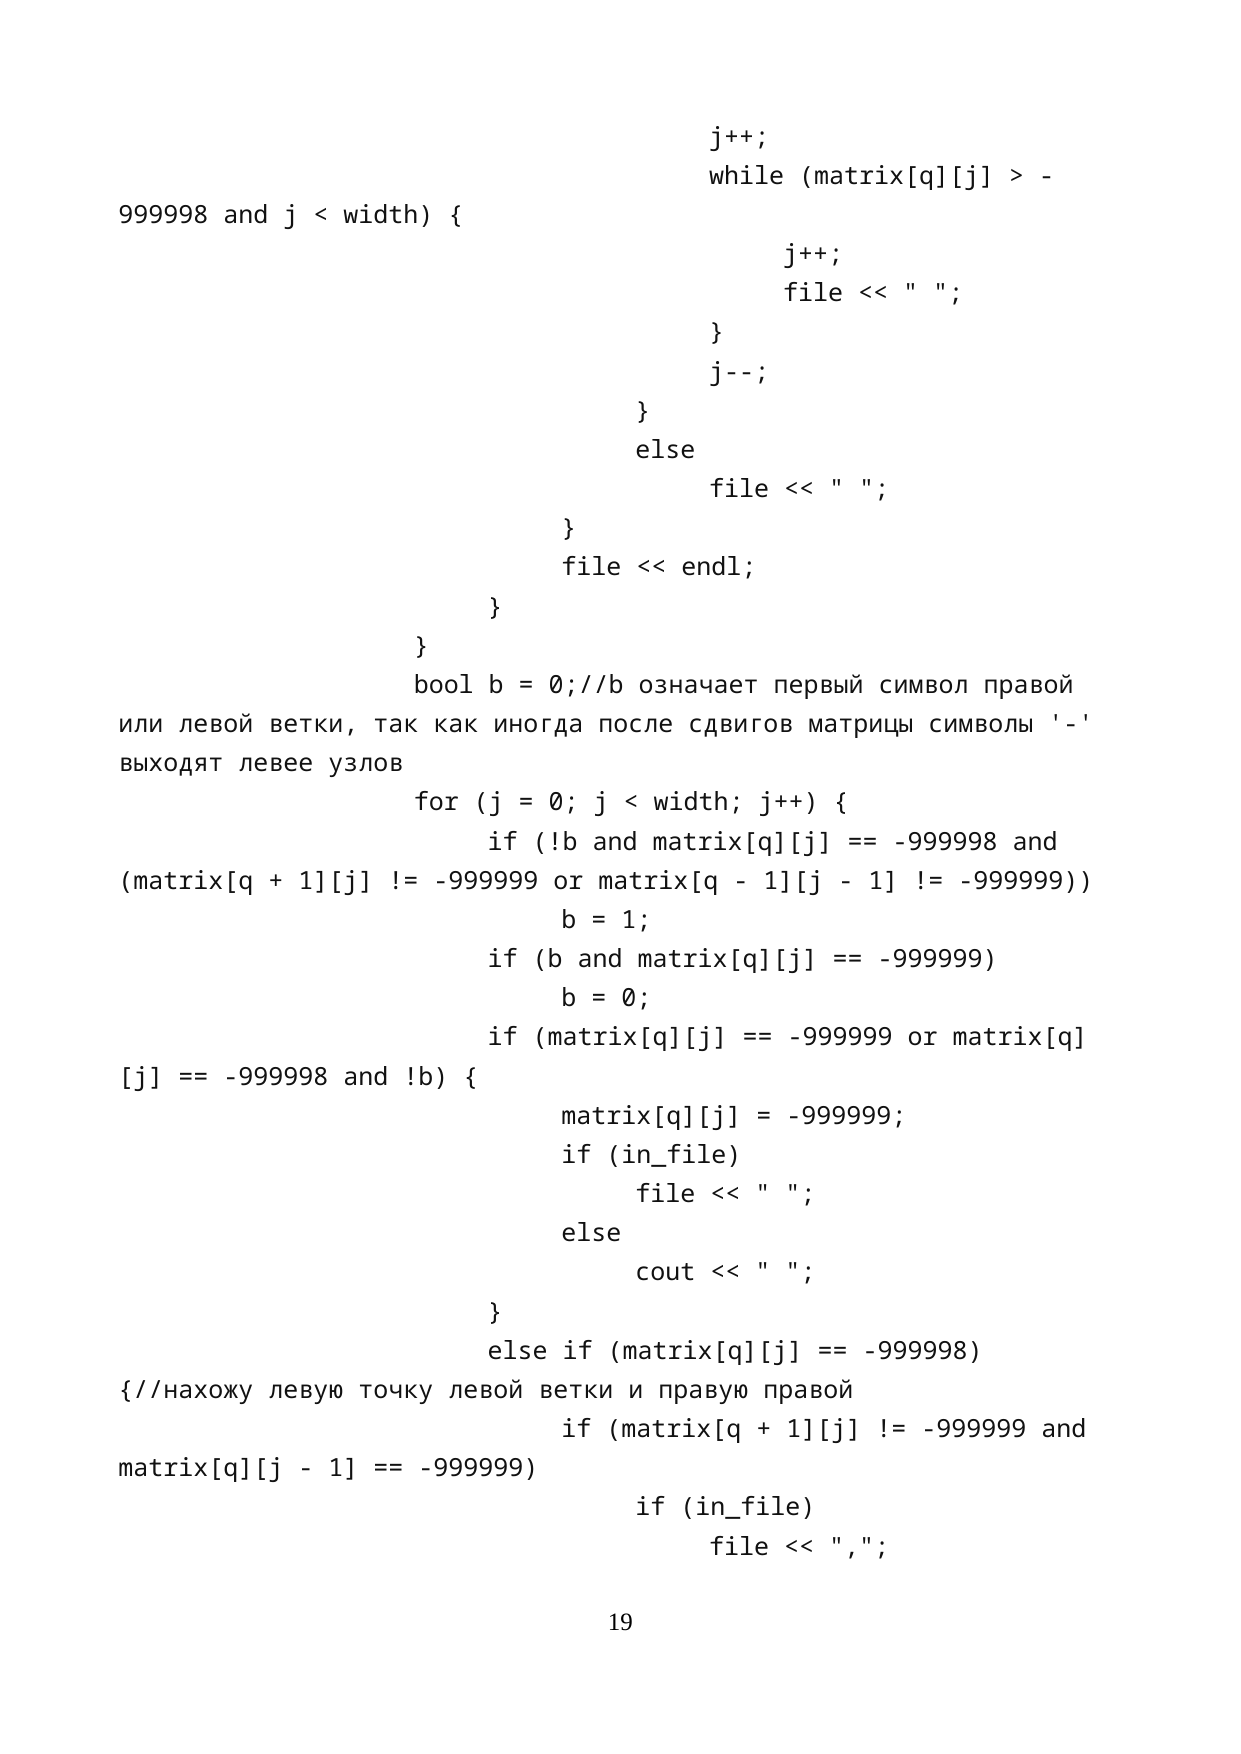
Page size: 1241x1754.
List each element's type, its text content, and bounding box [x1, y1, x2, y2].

text j++; [118, 236, 1122, 270]
text } [118, 1293, 1122, 1327]
text b = 1; [118, 901, 1122, 936]
text if (b and matrix[q][j] == -999999) [118, 941, 1122, 975]
text } [118, 392, 1122, 426]
text } [118, 510, 1122, 544]
text if (matrix[q + 1][j] != -999999 and matrix[q][j - 1] == -999999) [118, 1411, 1122, 1484]
text for (j = 0; j < width; j++) { [118, 784, 1122, 818]
text b = 0; [118, 980, 1122, 1014]
text if (!b and matrix[q][j] == -999998 and (matrix[q + 1][j] != -999999 or matrix[q - 1][j - 1] != -999999)) [118, 823, 1122, 896]
text matrix[q][j] = -999999; [118, 1097, 1122, 1131]
text } [118, 314, 1122, 348]
text if (in_file) [118, 1136, 1122, 1171]
text if (in_file) [118, 1489, 1122, 1523]
text file << " "; [118, 471, 1122, 505]
text else if (matrix[q][j] == -999998) {//нахожу левую точку левой ветки и правую правой [118, 1332, 1122, 1406]
text else [118, 1215, 1122, 1249]
text if (matrix[q][j] == -999999 or matrix[q][j] == -999998 and !b) { [118, 1019, 1122, 1092]
text bool b = 0;//b означает первый символ правой или левой ветки, так как иногда после сдвигов матрицы символы '-' выходят левее узлов [118, 666, 1122, 779]
text j--; [118, 353, 1122, 387]
text file << ","; [118, 1528, 1122, 1562]
text file << " "; [118, 1176, 1122, 1210]
text j++; [118, 118, 1122, 152]
text while (matrix[q][j] > -999998 and j < width) { [118, 157, 1122, 231]
text } [118, 627, 1122, 661]
text cout << " "; [118, 1254, 1122, 1288]
text file << " "; [118, 275, 1122, 309]
text file << endl; [118, 549, 1122, 583]
text else [118, 431, 1122, 466]
text } [118, 588, 1122, 622]
